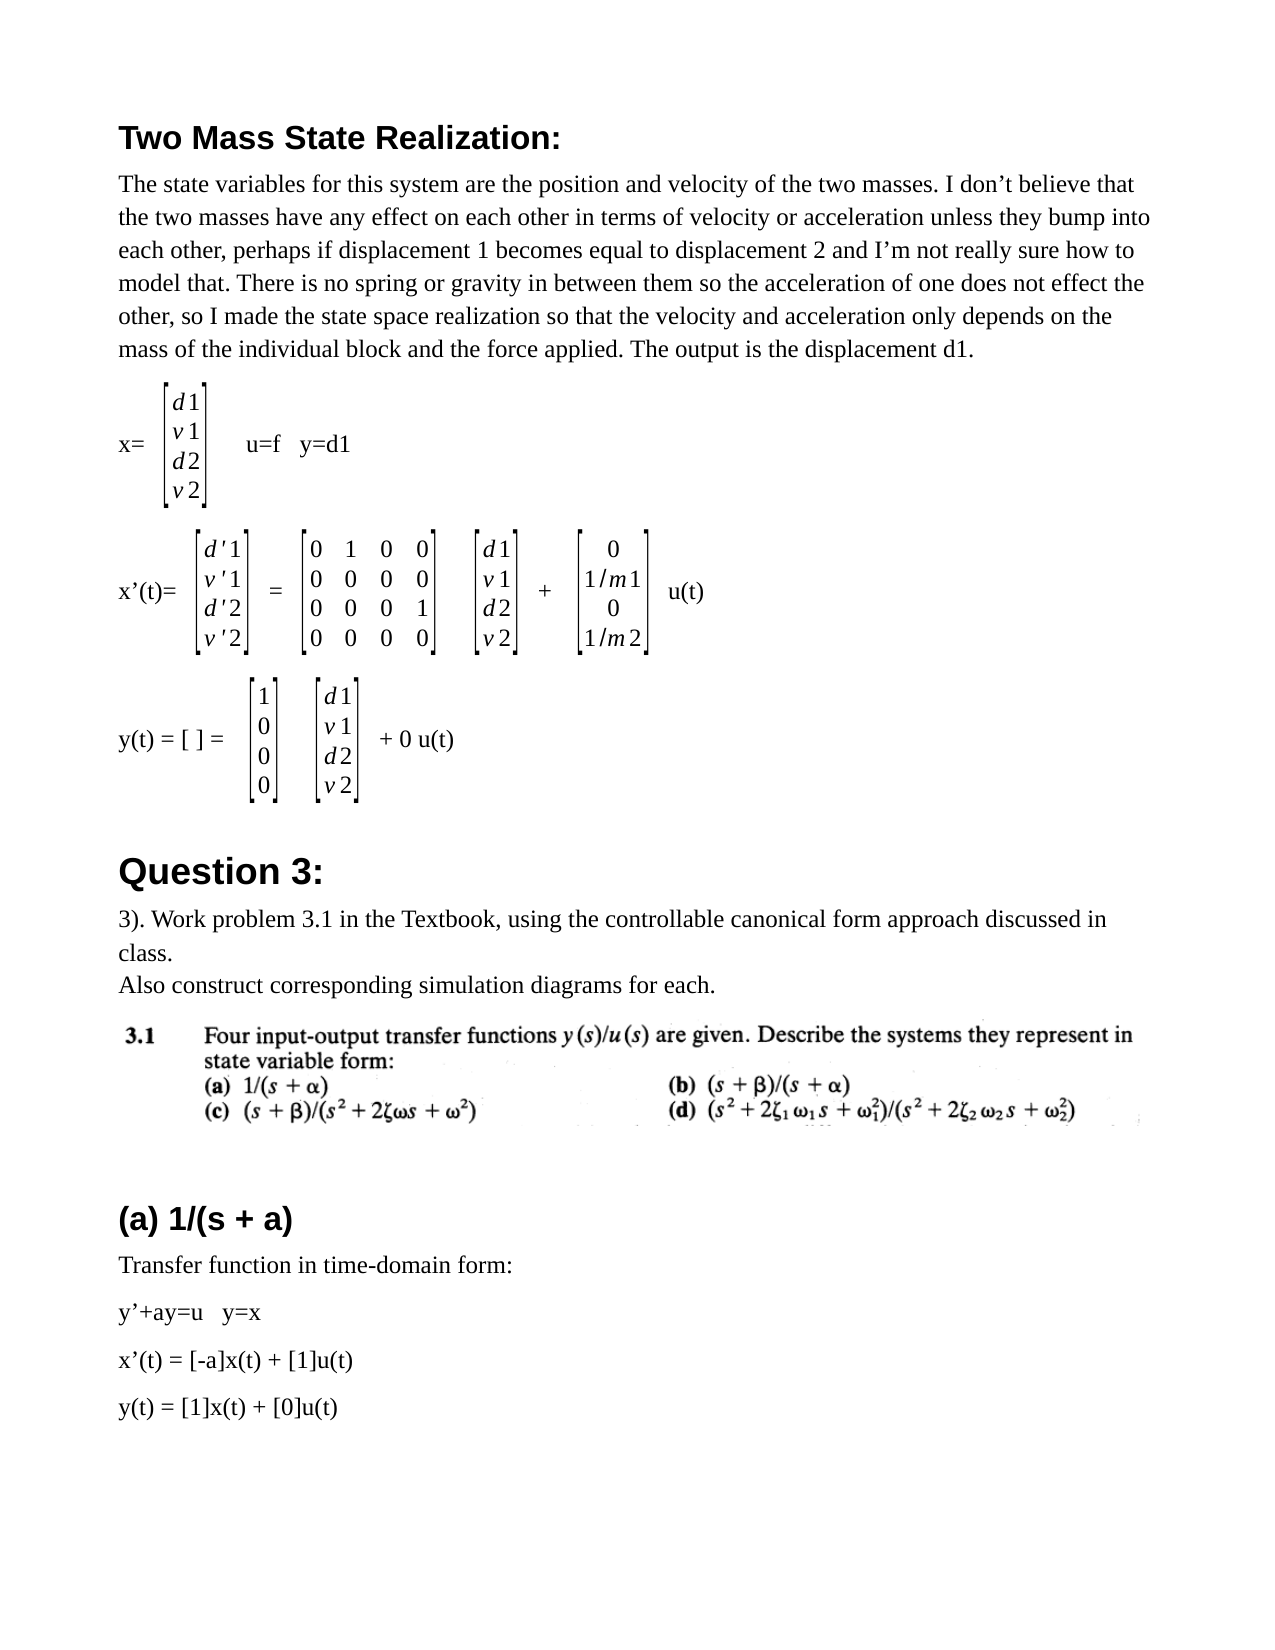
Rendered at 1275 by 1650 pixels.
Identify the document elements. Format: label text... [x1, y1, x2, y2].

text x’(t)==+ u(t) [118, 529, 1157, 658]
text The state variables for this system are the position and velocity of the two masses. I don’t believe that the two masses have any effect on each other in terms of velocity or acceleration unless they bump into each other, perhaps if displacement 1 becomes equal to displacement 2 and I’m not really sure how to model that. There is no spring or gravity in between them so the acceleration of one does not effect the other, so I made the state space realization so that the velocity and acceleration only depends on the mass of the individual block and the force applied. The output is the displacement d1. [118, 169, 1157, 363]
picture [118, 1018, 1157, 1126]
text x= u=f y=d1 [118, 382, 1157, 510]
subtitle Question 3: [118, 849, 1157, 892]
subtitle (a) 1/(s + a) [118, 1199, 1157, 1237]
text y(t) = [1]x(t) + [0]u(t) [118, 1392, 1157, 1421]
text x’(t) = [-a]x(t) + [1]u(t) [118, 1345, 1157, 1374]
text Transfer function in time-domain form: [118, 1250, 1157, 1278]
subtitle Two Mass State Realization: [118, 118, 1157, 157]
text y’+ay=u y=x [118, 1297, 1157, 1326]
text 3). Work problem 3.1 in the Textbook, using the controllable canonical form approach discussed in class. Also construct corresponding simulation diagrams for each. [118, 904, 1157, 999]
text y(t) = [ ] = + 0 u(t) [118, 677, 1157, 805]
